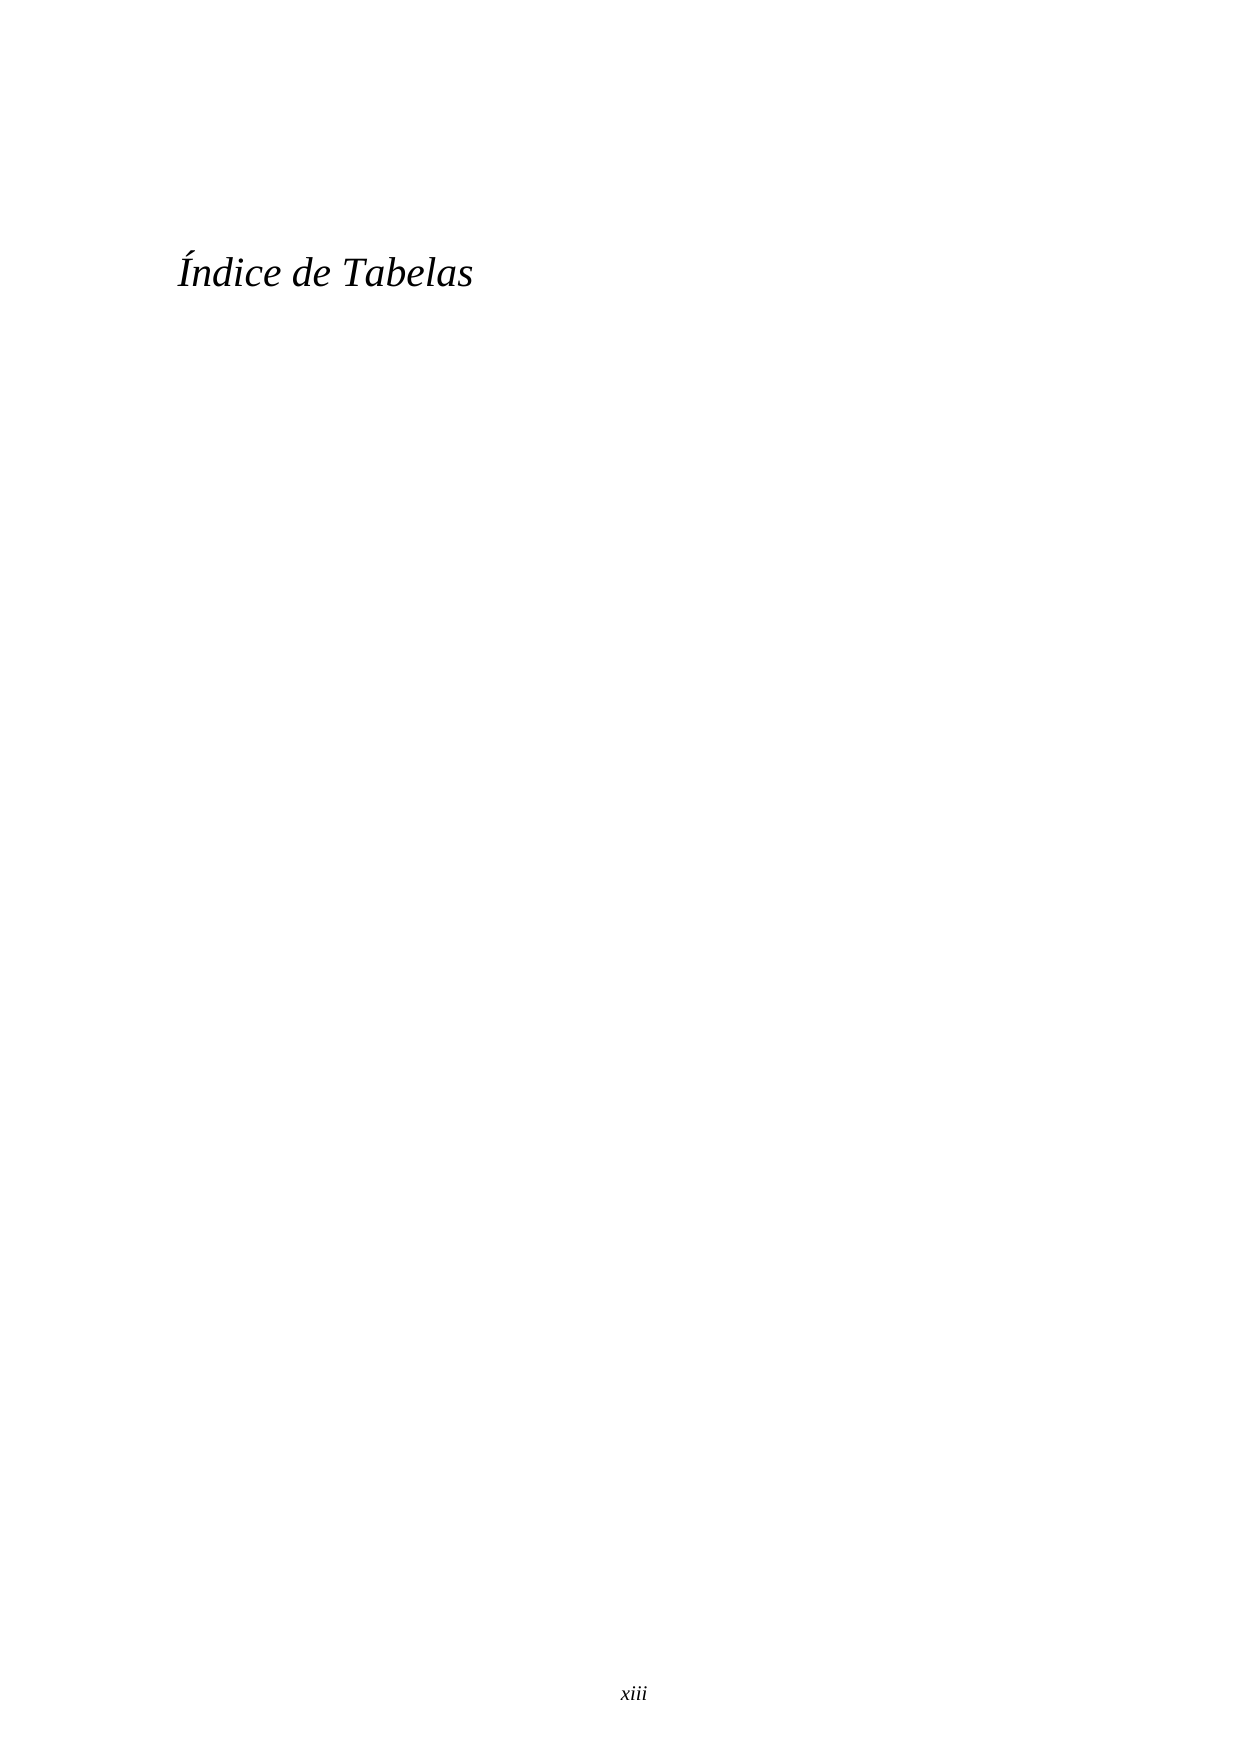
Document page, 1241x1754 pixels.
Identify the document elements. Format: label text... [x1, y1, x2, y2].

text Índice de Tabelas [177, 248, 1092, 296]
